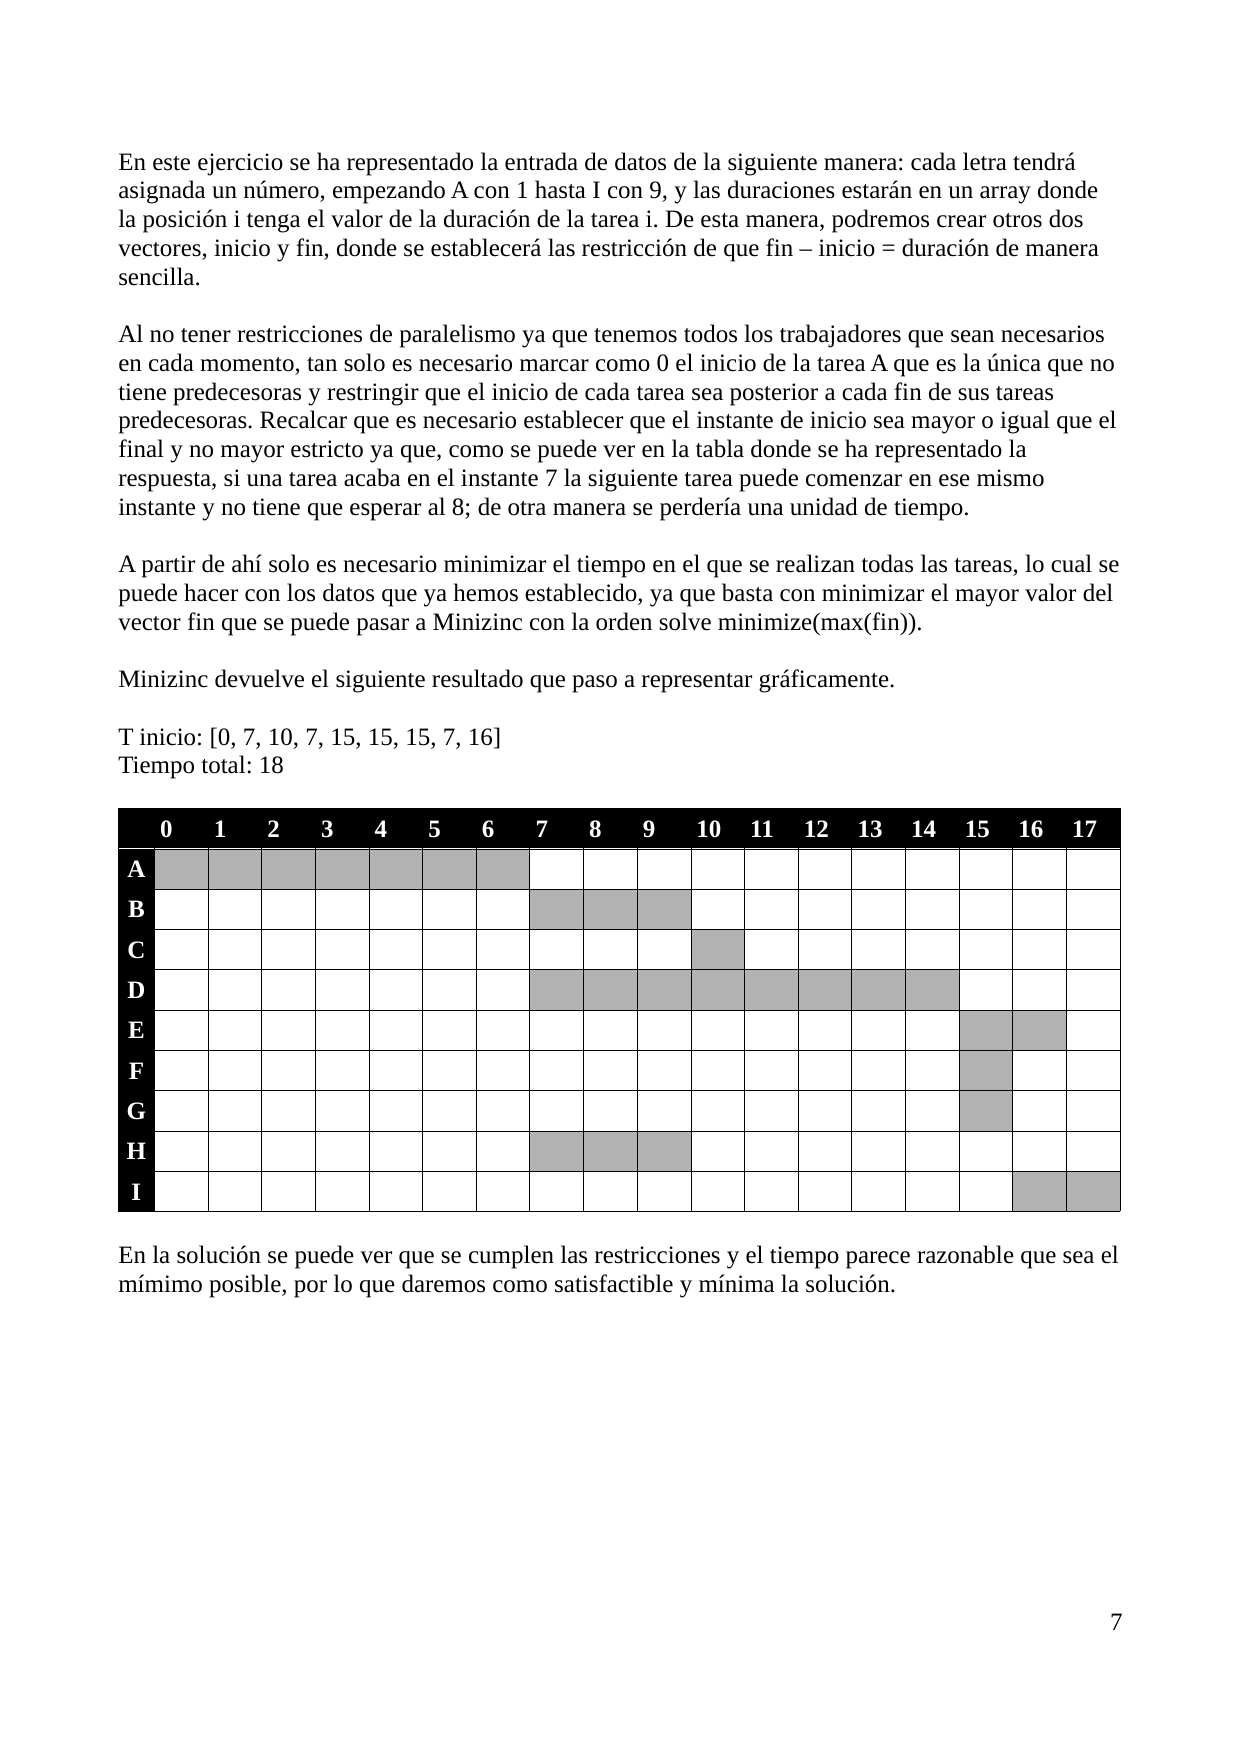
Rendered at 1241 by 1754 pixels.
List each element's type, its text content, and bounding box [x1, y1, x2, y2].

table_cell [745, 1051, 798, 1090]
table_cell [960, 1091, 1012, 1131]
table_cell [692, 890, 744, 929]
table_cell [530, 850, 583, 889]
table_cell [1013, 890, 1066, 929]
table_header 9 [638, 809, 691, 848]
table_cell [1067, 1172, 1120, 1211]
table_cell [423, 1011, 476, 1050]
table_cell [638, 1132, 691, 1171]
table_cell [209, 890, 261, 929]
table_cell [906, 930, 959, 969]
table_cell [584, 850, 637, 889]
table_cell [530, 1051, 583, 1090]
table_cell [799, 930, 851, 969]
table_cell [423, 970, 476, 1010]
table_cell [960, 1051, 1012, 1090]
table_cell [1067, 970, 1120, 1010]
table_cell [852, 890, 905, 929]
table_cell [155, 890, 208, 929]
table_cell [316, 1172, 369, 1211]
table_cell [262, 850, 315, 889]
table_cell [155, 930, 208, 969]
table_cell [584, 890, 637, 929]
table_cell [423, 930, 476, 969]
table_cell [1013, 1172, 1066, 1211]
table_cell [799, 1172, 851, 1211]
table_cell [960, 970, 1012, 1010]
table_header 13 [852, 809, 905, 848]
table_cell [423, 850, 476, 889]
table_cell [584, 1011, 637, 1050]
table_cell [638, 1172, 691, 1211]
table_cell [799, 1091, 851, 1131]
table_cell [370, 850, 422, 889]
table_cell [209, 1132, 261, 1171]
table_cell [423, 1091, 476, 1131]
table_cell [906, 1011, 959, 1050]
table_header [119, 809, 154, 848]
table_cell [960, 1172, 1012, 1211]
table_header 1 [209, 809, 261, 848]
table_cell [530, 970, 583, 1010]
table_cell [477, 1011, 529, 1050]
table_cell [209, 850, 261, 889]
text Minizinc devuelve el siguiente resultado que paso a representar gráficamente. [118, 664, 1122, 693]
table_cell [799, 890, 851, 929]
table_cell [638, 970, 691, 1010]
table_cell [262, 930, 315, 969]
table_cell [584, 1132, 637, 1171]
table_cell [530, 1091, 583, 1131]
table_cell [906, 1051, 959, 1090]
table_cell [692, 970, 744, 1010]
table_cell [1013, 930, 1066, 969]
table_cell [316, 1051, 369, 1090]
table_cell [155, 970, 208, 1010]
table_cell [852, 1132, 905, 1171]
table_cell [477, 1172, 529, 1211]
table_cell [799, 970, 851, 1010]
table_cell [745, 930, 798, 969]
table_cell [960, 1011, 1012, 1050]
table_cell [209, 1011, 261, 1050]
table_cell [1013, 970, 1066, 1010]
table_cell [960, 850, 1012, 889]
table_cell [799, 1132, 851, 1171]
table_cell [745, 1132, 798, 1171]
table_cell [370, 930, 422, 969]
table_cell [370, 1172, 422, 1211]
table_header 16 [1013, 809, 1066, 848]
table_cell [692, 850, 744, 889]
table_cell [584, 1091, 637, 1131]
table_cell [316, 1132, 369, 1171]
table_cell [852, 850, 905, 889]
table_cell [1067, 1051, 1120, 1090]
table_cell [530, 1011, 583, 1050]
table_cell [370, 970, 422, 1010]
table_cell [692, 1051, 744, 1090]
table_cell [262, 1132, 315, 1171]
table_cell [477, 930, 529, 969]
table_cell [906, 1132, 959, 1171]
table_header 12 [799, 809, 851, 848]
table_cell [692, 1011, 744, 1050]
table_cell [316, 1011, 369, 1050]
table_header 10 [692, 809, 744, 848]
text Tiempo total: 18 [118, 751, 1122, 779]
table_cell [423, 1132, 476, 1171]
table_cell [692, 1172, 744, 1211]
table_cell [370, 1011, 422, 1050]
table_cell D [119, 970, 154, 1010]
table_cell [1013, 1051, 1066, 1090]
table_cell [209, 930, 261, 969]
table_cell [262, 1172, 315, 1211]
table_cell [799, 1011, 851, 1050]
table_cell [530, 1132, 583, 1171]
table_cell H [119, 1132, 154, 1171]
table_cell [692, 930, 744, 969]
table_header 3 [316, 809, 369, 848]
table_cell [906, 1172, 959, 1211]
table_cell [1067, 1132, 1120, 1171]
table_header 8 [584, 809, 637, 848]
table_cell [155, 1091, 208, 1131]
table_cell [316, 1091, 369, 1131]
table_cell [1013, 1091, 1066, 1131]
table_cell [852, 930, 905, 969]
table_cell [530, 890, 583, 929]
table_cell [155, 1172, 208, 1211]
table_cell [423, 1051, 476, 1090]
table_cell [906, 890, 959, 929]
table_header 2 [262, 809, 315, 848]
table_cell [906, 850, 959, 889]
table_cell [960, 930, 1012, 969]
table_cell E [119, 1011, 154, 1050]
table_cell [1067, 850, 1120, 889]
table_cell [584, 1051, 637, 1090]
table_header 14 [906, 809, 959, 848]
table_cell [960, 890, 1012, 929]
table_cell [852, 1172, 905, 1211]
text En este ejercicio se ha representado la entrada de datos de la siguiente manera: cada letra tendrá asignada un número, empezando A con 1 hasta I con 9, y las duraciones estarán en un array donde la posición i tenga el valor de la duración de la tarea i. De esta manera, podremos crear otros dos vectores, inicio y fin, donde se establecerá las restricción de que fin – inicio = duración de manera sencilla. [118, 147, 1122, 291]
table_cell [209, 970, 261, 1010]
table_cell [745, 890, 798, 929]
table_cell [638, 930, 691, 969]
table_cell [530, 930, 583, 969]
table_cell [316, 930, 369, 969]
text T inicio: [0, 7, 10, 7, 15, 15, 15, 7, 16] [118, 722, 1122, 751]
table_header 15 [960, 809, 1012, 848]
table_cell [155, 850, 208, 889]
table_cell F [119, 1051, 154, 1090]
table_cell [584, 970, 637, 1010]
table_cell [477, 890, 529, 929]
table_cell [852, 1091, 905, 1131]
table_cell [477, 850, 529, 889]
table_header 7 [530, 809, 583, 848]
table_cell [370, 890, 422, 929]
table_cell [960, 1132, 1012, 1171]
table_cell [316, 970, 369, 1010]
table_cell [423, 1172, 476, 1211]
table_cell [852, 1011, 905, 1050]
table_cell [262, 1011, 315, 1050]
table_cell [370, 1091, 422, 1131]
table_cell [316, 890, 369, 929]
text En la solución se puede ver que se cumplen las restricciones y el tiempo parece razonable que sea el mímimo posible, por lo que daremos como satisfactible y mínima la solución. [118, 1240, 1122, 1298]
table_cell [1067, 930, 1120, 969]
table_cell A [119, 850, 154, 889]
table_cell [370, 1051, 422, 1090]
table_cell [906, 970, 959, 1010]
text Al no tener restricciones de paralelismo ya que tenemos todos los trabajadores que sean necesarios en cada momento, tan solo es necesario marcar como 0 el inicio de la tarea A que es la única que no tiene predecesoras y restringir que el inicio de cada tarea sea posterior a cada fin de sus tareas predecesoras. Recalcar que es necesario establecer que el instante de inicio sea mayor o igual que el final y no mayor estricto ya que, como se puede ver en la tabla donde se ha representado la respuesta, si una tarea acaba en el instante 7 la siguiente tarea puede comenzar en ese mismo instante y no tiene que esperar al 8; de otra manera se perdería una unidad de tiempo. [118, 319, 1122, 521]
table_cell [852, 1051, 905, 1090]
table_cell [745, 970, 798, 1010]
table_header 0 [155, 809, 208, 848]
table_cell [799, 850, 851, 889]
table_cell [638, 1051, 691, 1090]
table_cell [530, 1172, 583, 1211]
table_cell G [119, 1091, 154, 1131]
table_cell [262, 890, 315, 929]
table_cell B [119, 890, 154, 929]
table_cell [155, 1051, 208, 1090]
table_cell [1067, 1011, 1120, 1050]
table_cell [262, 1051, 315, 1090]
table_cell [262, 970, 315, 1010]
table_cell [1013, 1132, 1066, 1171]
table_header 11 [745, 809, 798, 848]
table_cell [638, 850, 691, 889]
table_cell [155, 1132, 208, 1171]
table_cell [477, 970, 529, 1010]
table_cell [745, 1011, 798, 1050]
table_cell [370, 1132, 422, 1171]
table_cell [1067, 890, 1120, 929]
table_cell [477, 1091, 529, 1131]
table_cell [638, 1011, 691, 1050]
table_cell [316, 850, 369, 889]
table_cell [1013, 850, 1066, 889]
table_cell [209, 1051, 261, 1090]
table_cell [745, 1172, 798, 1211]
table_cell [477, 1051, 529, 1090]
table_cell [745, 1091, 798, 1131]
table_cell [477, 1132, 529, 1171]
table_cell [423, 890, 476, 929]
table_cell [262, 1091, 315, 1131]
table_cell [745, 850, 798, 889]
table_cell [638, 1091, 691, 1131]
table_cell [584, 1172, 637, 1211]
table_cell [638, 890, 691, 929]
table_cell I [119, 1172, 154, 1211]
table_cell [1067, 1091, 1120, 1131]
table_cell [155, 1011, 208, 1050]
text A partir de ahí solo es necesario minimizar el tiempo en el que se realizan todas las tareas, lo cual se puede hacer con los datos que ya hemos establecido, ya que basta con minimizar el mayor valor del vector fin que se puede pasar a Minizinc con la orden solve minimize(max(fin)). [118, 549, 1122, 636]
table_cell [692, 1132, 744, 1171]
table_cell [1013, 1011, 1066, 1050]
table_cell [209, 1091, 261, 1131]
table_header 17 [1067, 809, 1120, 848]
table_cell [692, 1091, 744, 1131]
table_cell [584, 930, 637, 969]
table_cell [209, 1172, 261, 1211]
table_cell C [119, 930, 154, 969]
table_cell [906, 1091, 959, 1131]
table_header 5 [423, 809, 476, 848]
table_header 4 [370, 809, 422, 848]
table_cell [799, 1051, 851, 1090]
table_header 6 [477, 809, 529, 848]
table_cell [852, 970, 905, 1010]
